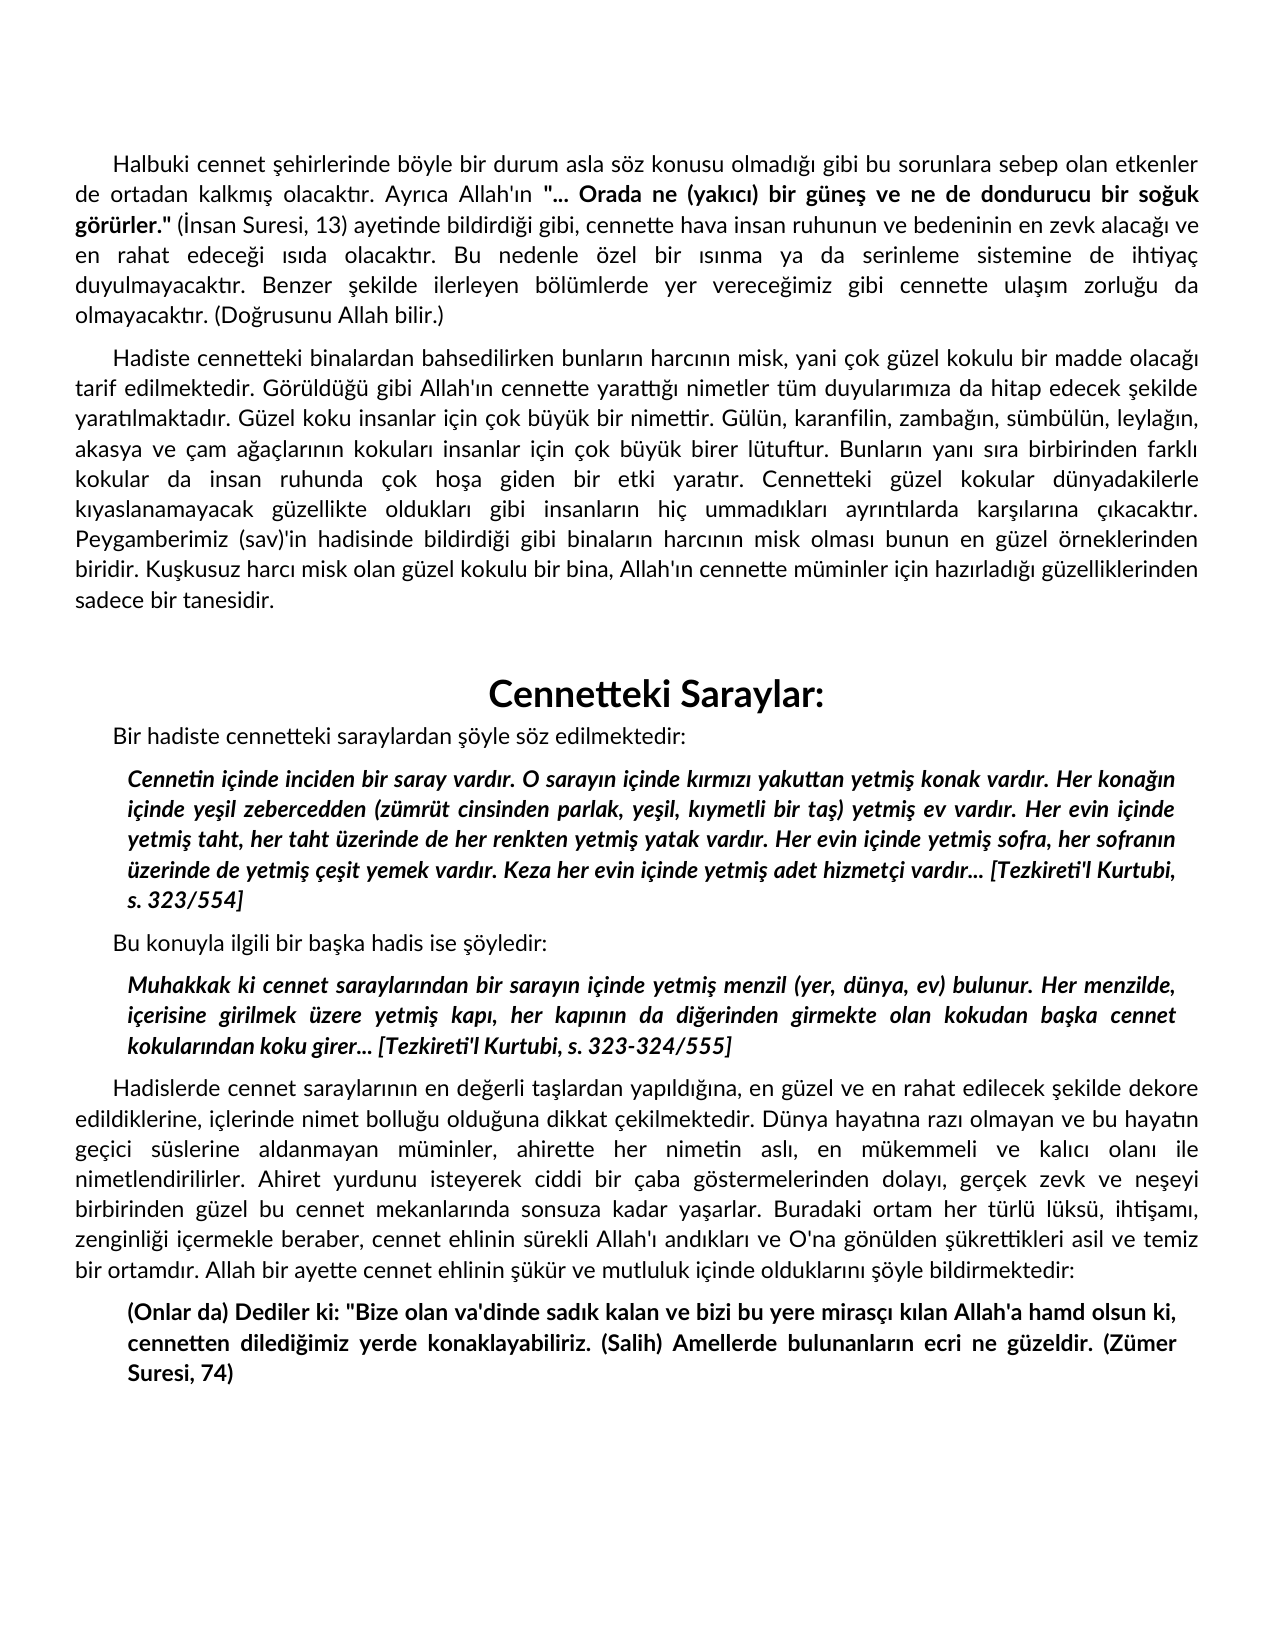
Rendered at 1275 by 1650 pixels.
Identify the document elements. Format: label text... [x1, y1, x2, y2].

text Hadiste cennetteki binalardan bahsedilirken bunların harcının misk, yani çok güzel kokulu bir madde olacağı tarif edilmektedir. Görüldüğü gibi Allah'ın cennette yarattığı nimetler tüm duyularımıza da hitap edecek şekilde yaratılmaktadır. Güzel koku insanlar için çok büyük bir nimettir. Gülün, karanfilin, zambağın, sümbülün, leylağın, akasya ve çam ağaçlarının kokuları insanlar için çok büyük birer lütuftur. Bunların yanı sıra birbirinden farklı kokular da insan ruhunda çok hoşa giden bir etki yaratır. Cennetteki güzel kokular dünyadakilerle kıyaslanamayacak güzellikte oldukları gibi insanların hiç ummadıkları ayrıntılarda karşılarına çıkacaktır. Peygamberimiz (sav)'in hadisinde bildirdiği gibi binaların harcının misk olması bunun en güzel örneklerinden biridir. Kuşkusuz harcı misk olan güzel kokulu bir bina, Allah'ın cennette müminler için hazırladığı güzelliklerinden sadece bir tanesidir. [75, 344, 1200, 613]
text Hadislerde cennet saraylarının en değerli taşlardan yapıldığına, en güzel ve en rahat edilecek şekilde dekore edildiklerine, içlerinde nimet bolluğu olduğuna dikkat çekilmektedir. Dünya hayatına razı olmayan ve bu hayatın geçici süslerine aldanmayan müminler, ahirette her nimetin aslı, en mükemmeli ve kalıcı olanı ile nimetlendirilirler. Ahiret yurdunu isteyerek ciddi bir çaba göstermelerinden dolayı, gerçek zevk ve neşeyi birbirinden güzel bu cennet mekanlarında sonsuza kadar yaşarlar. Buradaki ortam her türlü lüksü, ihtişamı, zenginliği içermekle beraber, cennet ehlinin sürekli Allah'ı andıkları ve O'na gönülden şükrettikleri asil ve temiz bir ortamdır. Allah bir ayette cennet ehlinin şükür ve mutluluk içinde olduklarını şöyle bildirmektedir: [75, 1074, 1200, 1283]
text (Onlar da) Dediler ki: "Bize olan va'dinde sadık kalan ve bizi bu yere mirasçı kılan Allah'a hamd olsun ki, cennetten dilediğimiz yerde konaklayabiliriz. (Salih) Amellerde bulunanların ecri ne güzeldir. (Zümer Suresi, 74) [127, 1298, 1177, 1386]
text Halbuki cennet şehirlerinde böyle bir durum asla söz konusu olmadığı gibi bu sorunlara sebep olan etkenler de ortadan kalkmış olacaktır. Ayrıca Allah'ın "... Orada ne (yakıcı) bir güneş ve ne de dondurucu bir soğuk görürler." (İnsan Suresi, 13) ayetinde bildirdiği gibi, cennette hava insan ruhunun ve bedeninin en zevk alacağı ve en rahat edeceği ısıda olacaktır. Bu nedenle özel bir ısınma ya da serinleme sistemine de ihtiyaç duyulmayacaktır. Benzer şekilde ilerleyen bölümlerde yer vereceğimiz gibi cennette ulaşım zorluğu da olmayacaktır. (Doğrusunu Allah bilir.) [75, 150, 1200, 328]
text Cennetin içinde inciden bir saray vardır. O sarayın içinde kırmızı yakuttan yetmiş konak vardır. Her konağın içinde yeşil zebercedden (zümrüt cinsinden parlak, yeşil, kıymetli bir taş) yetmiş ev vardır. Her evin içinde yetmiş taht, her taht üzerinde de her renkten yetmiş yatak vardır. Her evin içinde yetmiş sofra, her sofranın üzerinde de yetmiş çeşit yemek vardır. Keza her evin içinde yetmiş adet hizmetçi vardır... [Tezkireti'l Kurtubi, s. 323/554] [127, 765, 1177, 913]
text Bir hadiste cennetteki saraylardan şöyle söz edilmektedir: [75, 722, 1200, 749]
text Bu konuyla ilgili bir başka hadis ise şöyledir: [75, 928, 1200, 956]
text Muhakkak ki cennet saraylarından bir sarayın içinde yetmiş menzil (yer, dünya, ev) bulunur. Her menzilde, içerisine girilmek üzere yetmiş kapı, her kapının da diğerinden girmekte olan kokudan başka cennet kokularından koku girer... [Tezkireti'l Kurtubi, s. 323-324/555] [127, 971, 1177, 1059]
subtitle Cennetteki Saraylar: [112, 671, 1200, 716]
